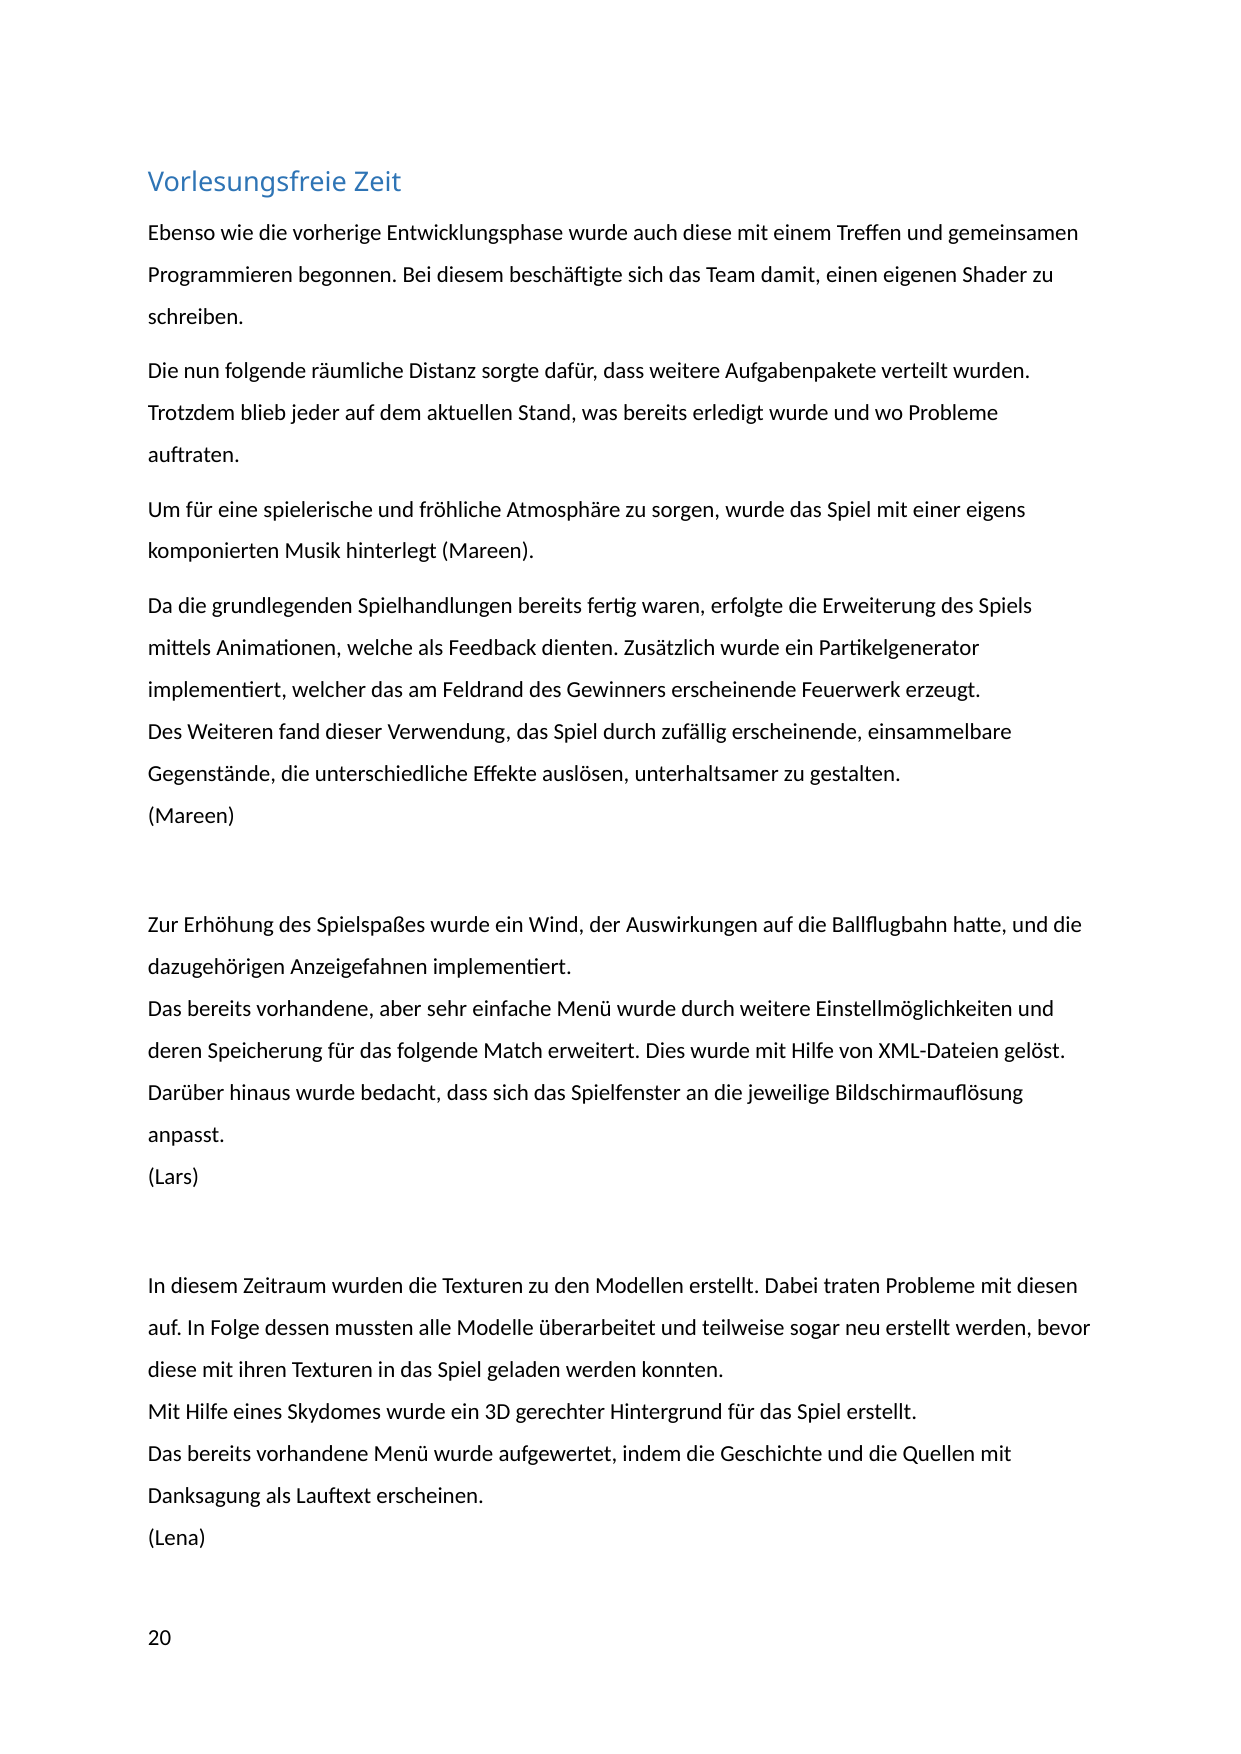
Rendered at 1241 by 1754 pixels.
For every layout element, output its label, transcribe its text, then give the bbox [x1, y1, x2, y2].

text Um für eine spielerische und fröhliche Atmosphäre zu sorgen, wurde das Spiel mit einer eigens komponierten Musik hinterlegt (Mareen). [148, 495, 1093, 565]
text Zur Erhöhung des Spielspaßes wurde ein Wind, der Auswirkungen auf die Ballflugbahn hatte, und die dazugehörigen Anzeigefahnen implementiert. Das bereits vorhandene, aber sehr einfache Menü wurde durch weitere Einstellmöglichkeiten und deren Speicherung für das folgende Match erweitert. Dies wurde mit Hilfe von XML-Dateien gelöst. Darüber hinaus wurde bedacht, dass sich das Spielfenster an die jeweilige Bildschirmauflösung anpasst. (Lars) [148, 910, 1093, 1190]
text Ebenso wie die vorherige Entwicklungsphase wurde auch diese mit einem Treffen und gemeinsamen Programmieren begonnen. Bei diesem beschäftigte sich das Team damit, einen eigenen Shader zu schreiben. [148, 218, 1093, 330]
subtitle Vorlesungsfreie Zeit [148, 162, 1093, 199]
text In diesem Zeitraum wurden die Texturen zu den Modellen erstellt. Dabei traten Probleme mit diesen auf. In Folge dessen mussten alle Modelle überarbeitet und teilweise sogar neu erstellt werden, bevor diese mit ihren Texturen in das Spiel geladen werden konnten. Mit Hilfe eines Skydomes wurde ein 3D gerechter Hintergrund für das Spiel erstellt. Das bereits vorhandene Menü wurde aufgewertet, indem die Geschichte und die Quellen mit Danksagung als Lauftext erscheinen. (Lena) [148, 1271, 1093, 1551]
text Da die grundlegenden Spielhandlungen bereits fertig waren, erfolgte die Erweiterung des Spiels mittels Animationen, welche als Feedback dienten. Zusätzlich wurde ein Partikelgenerator implementiert, welcher das am Feldrand des Gewinners erscheinende Feuerwerk erzeugt. Des Weiteren fand dieser Verwendung, das Spiel durch zufällig erscheinende, einsammelbare Gegenstände, die unterschiedliche Effekte auslösen, unterhaltsamer zu gestalten. (Mareen) [148, 591, 1093, 829]
text Die nun folgende räumliche Distanz sorgte dafür, dass weitere Aufgabenpakete verteilt wurden. Trotzdem blieb jeder auf dem aktuellen Stand, was bereits erledigt wurde und wo Probleme auftraten. [148, 356, 1093, 468]
